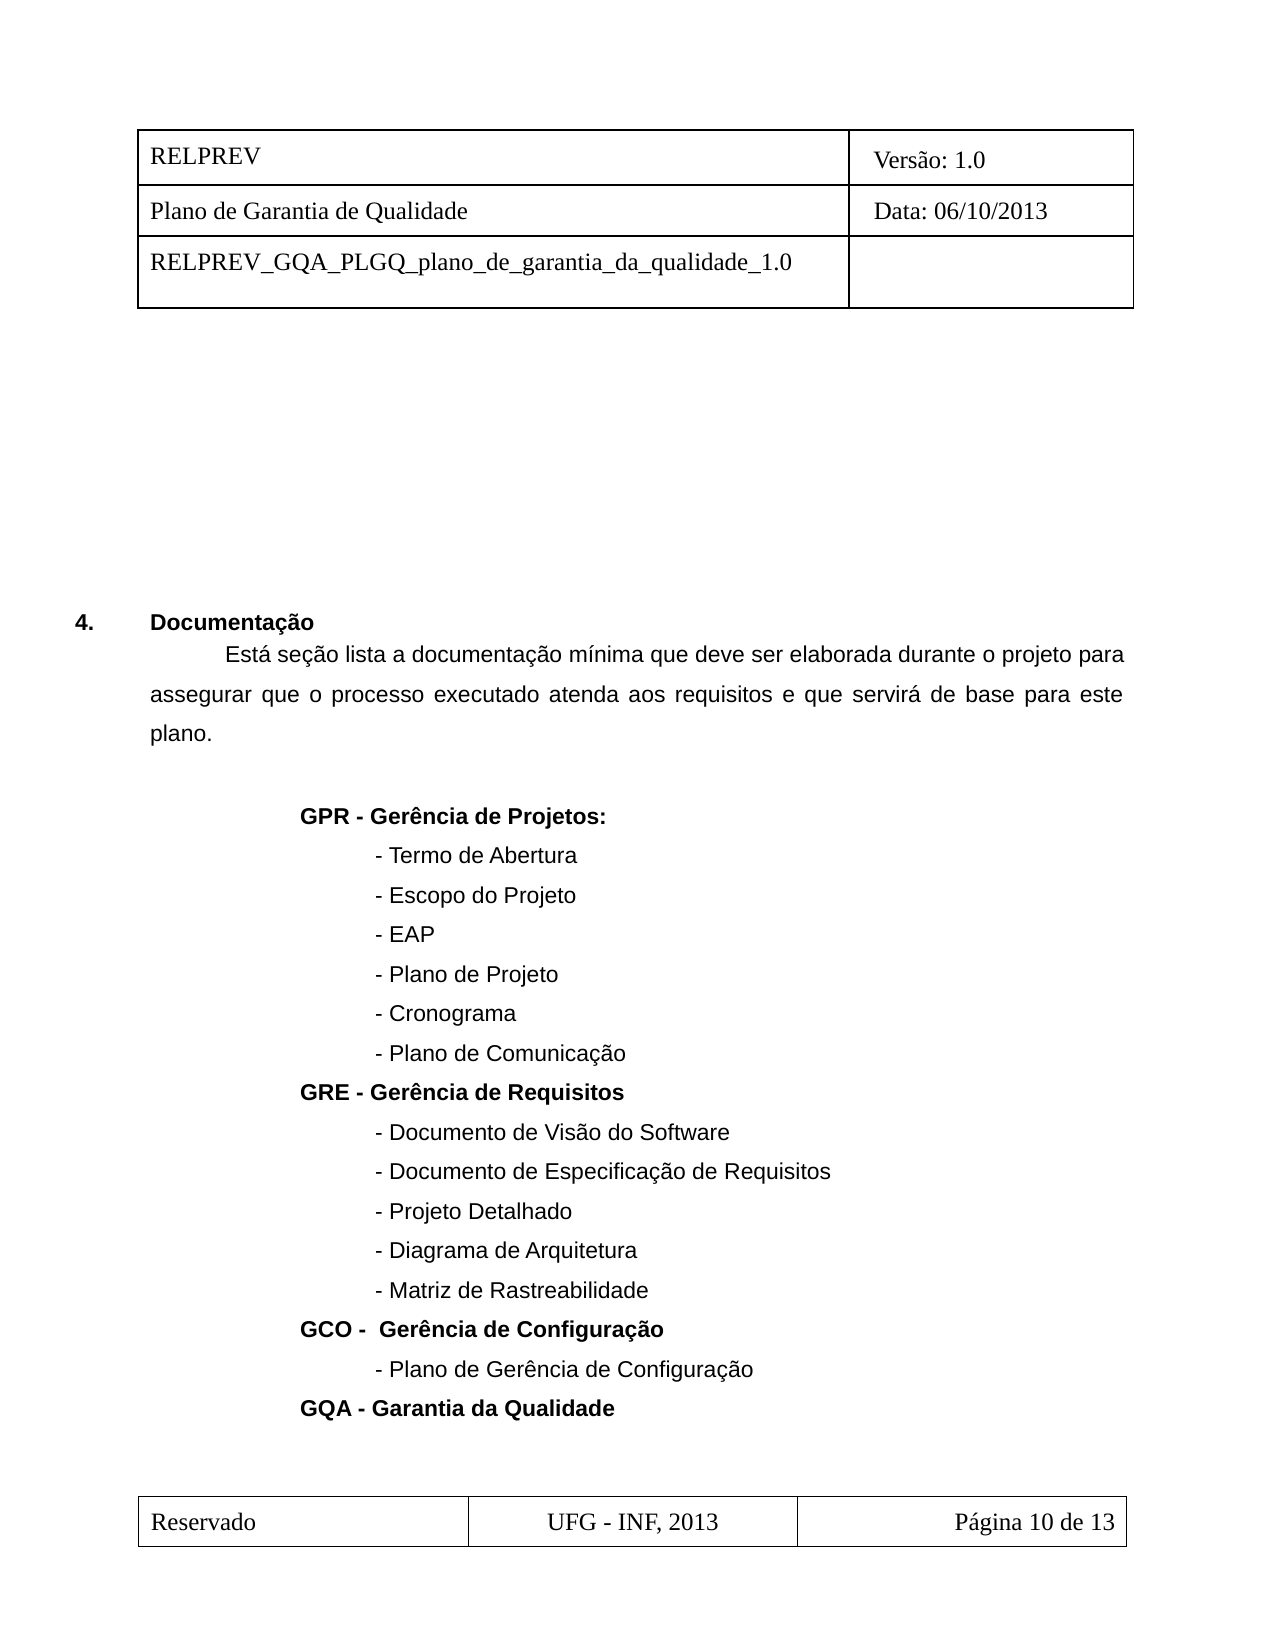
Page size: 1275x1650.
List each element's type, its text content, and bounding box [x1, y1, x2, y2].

text - Documento de Visão do Software [150, 1119, 1125, 1145]
text GPR - Gerência de Projetos: [150, 803, 1125, 829]
text - Escopo do Projeto [150, 882, 1125, 908]
text - Projeto Detalhado [150, 1198, 1125, 1224]
text GRE - Gerência de Requisitos [150, 1079, 1125, 1106]
text - Termo de Abertura [150, 842, 1125, 869]
text - Plano de Comunicação [150, 1040, 1125, 1066]
text - Diagrama de Arquitetura [150, 1237, 1125, 1264]
text Está seção lista a documentação mínima que deve ser elaborada durante o projeto para assegurar que o processo executado atenda aos requisitos e que servirá de base para este plano. [150, 641, 1125, 747]
text - EAP [150, 921, 1125, 948]
text GQA - Garantia da Qualidade [150, 1395, 1125, 1422]
text GCO - Gerência de Configuração [150, 1316, 1125, 1343]
text - Plano de Projeto [150, 961, 1125, 987]
subtitle Documentação [0, 609, 1125, 635]
text - Cronograma [150, 1000, 1125, 1027]
text - Documento de Especificação de Requisitos [150, 1158, 1125, 1185]
text - Matriz de Rastreabilidade [150, 1277, 1125, 1303]
text - Plano de Gerência de Configuração [150, 1356, 1125, 1382]
